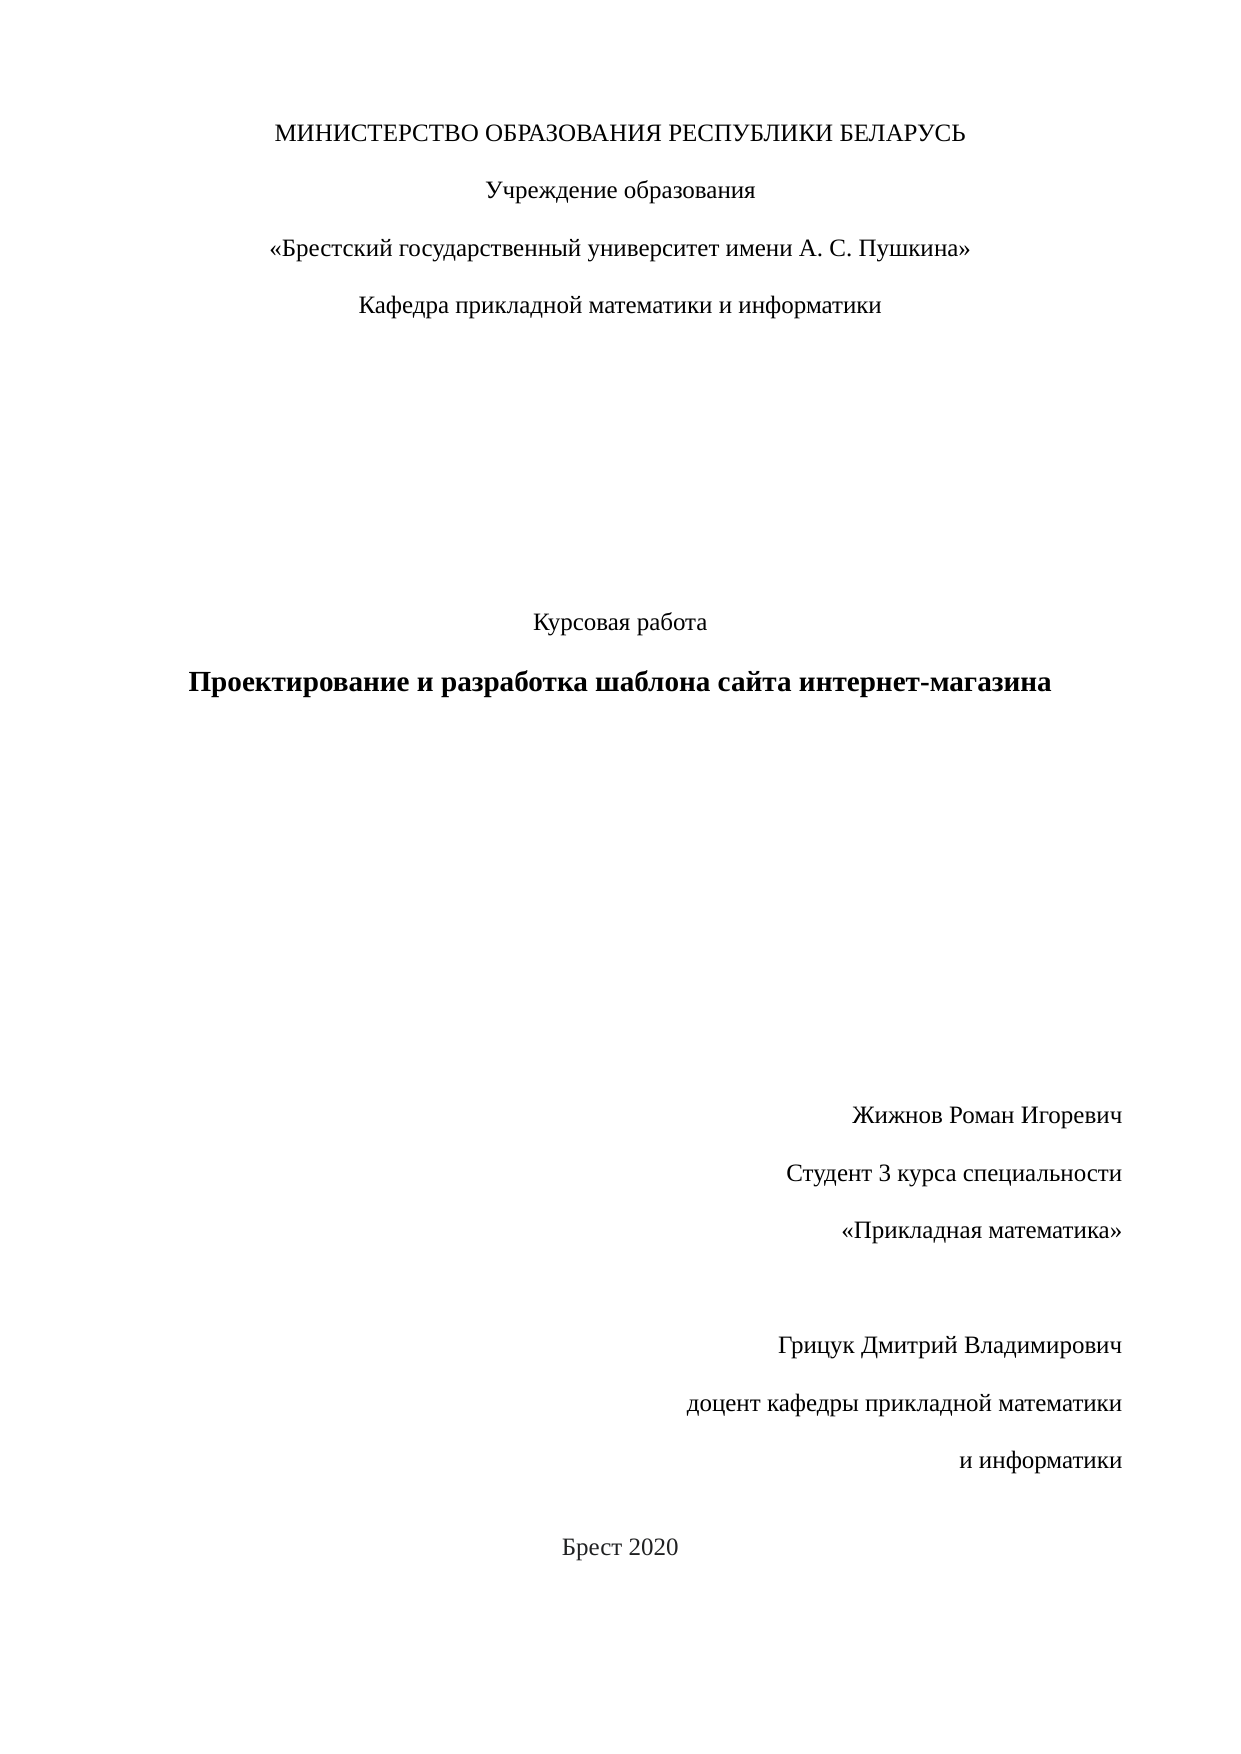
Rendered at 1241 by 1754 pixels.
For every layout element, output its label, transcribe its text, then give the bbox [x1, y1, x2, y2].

text «Брестский государственный университет имени А. С. Пушкина» [118, 233, 1122, 262]
text Студент 3 курса специальности [118, 1158, 1122, 1187]
text и информатики [118, 1445, 1122, 1474]
text Проектирование и разработка шаблона сайта интернет-магазина [118, 664, 1122, 698]
text доцент кафедры прикладной математики [118, 1388, 1122, 1417]
text Курсовая работа [118, 607, 1122, 636]
text Грицук Дмитрий Владимирович [118, 1330, 1122, 1359]
text Учреждение образования [118, 176, 1122, 204]
text Брест 2020 [118, 1503, 1122, 1560]
text Жижнов Роман Игоревич [118, 1100, 1122, 1129]
text МИНИСТЕРСТВО ОБРАЗОВАНИЯ РЕСПУБЛИКИ БЕЛАРУСЬ [118, 118, 1122, 147]
text Кафедра прикладной математики и информатики [118, 291, 1122, 319]
text «Прикладная математика» [118, 1215, 1122, 1244]
